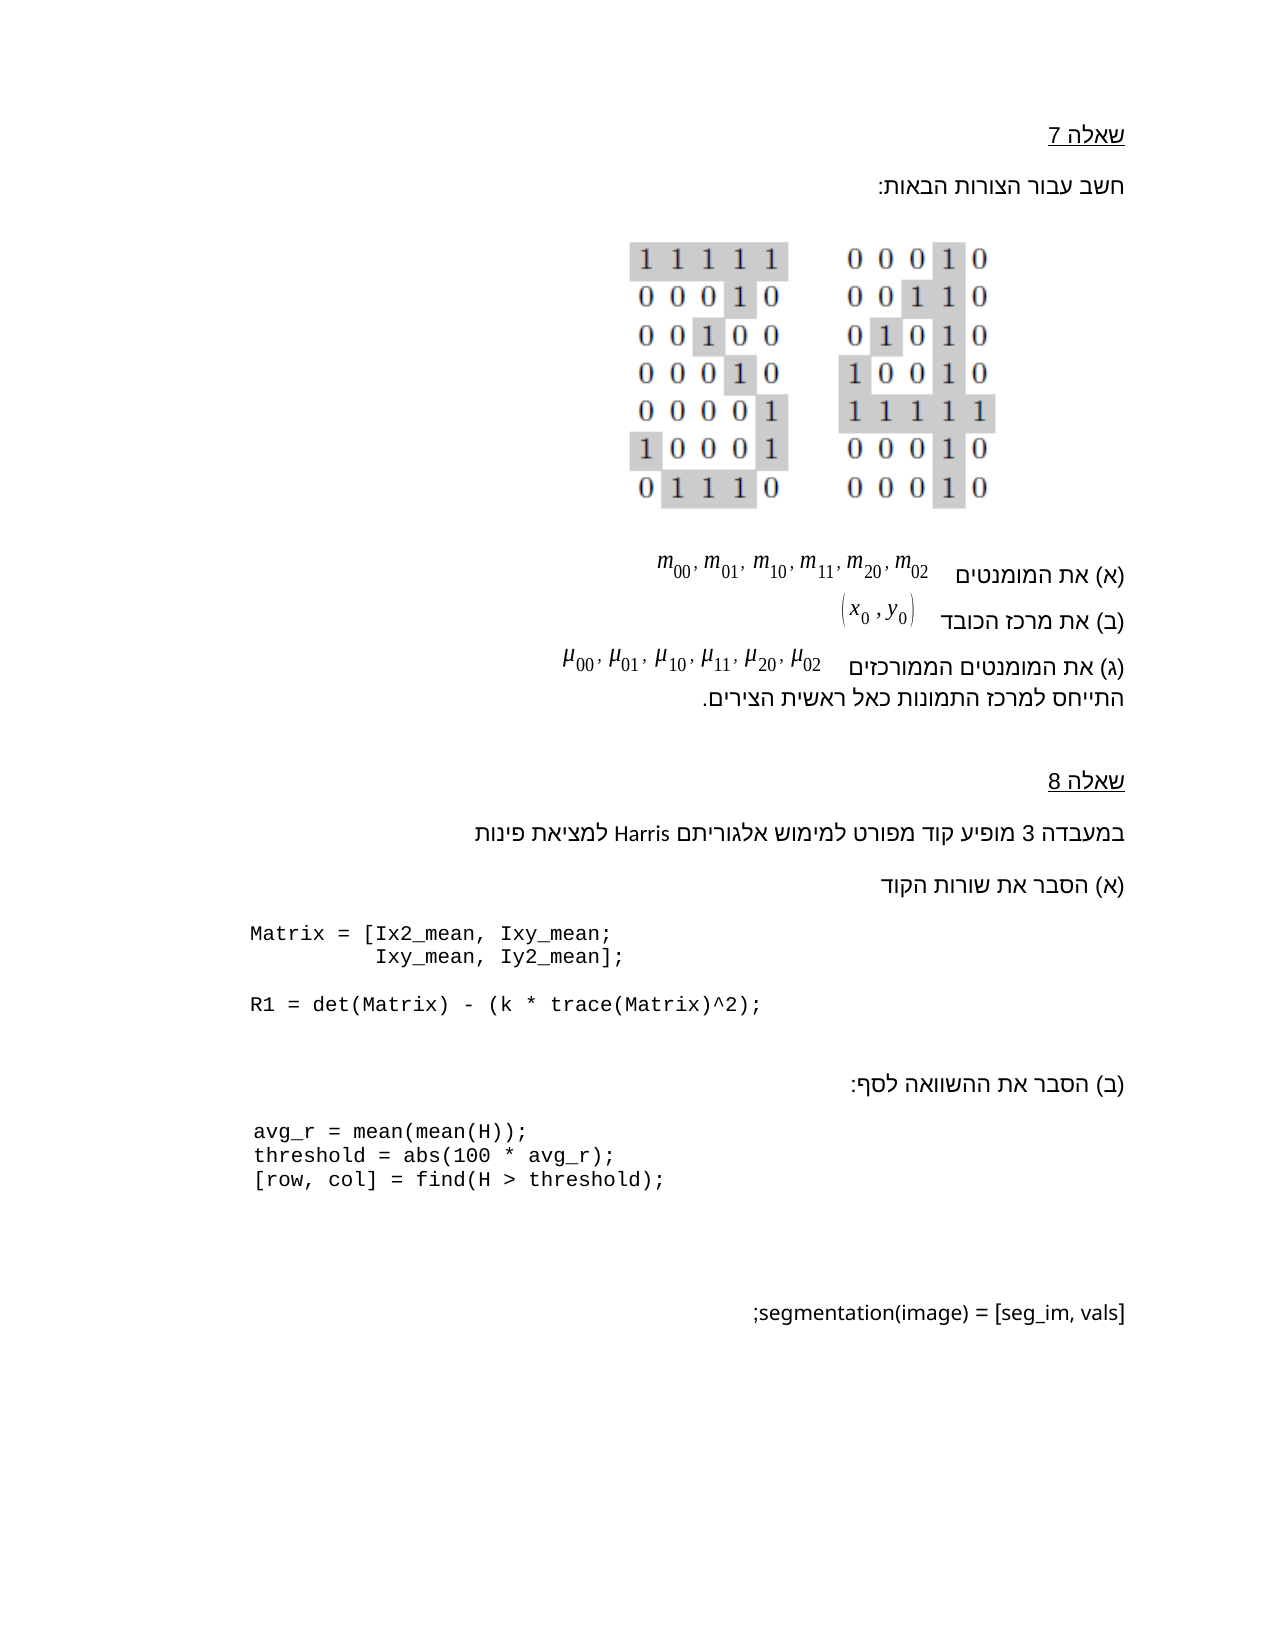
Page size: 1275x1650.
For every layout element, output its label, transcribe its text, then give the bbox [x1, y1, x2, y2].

text Matrix = [Ix2_mean, Ixy_mean; [150, 923, 1125, 947]
text (ב) את מרכז הכובד [150, 592, 1125, 634]
text avg_r = mean(mean(H)); [253, 1122, 1125, 1145]
text חשב עבור הצורות הבאות: [150, 173, 1125, 199]
text threshold = abs(100 * avg_r); [253, 1145, 1125, 1169]
text R1 = det(Matrix) - (k * trace(Matrix)^2); [150, 994, 1125, 1017]
text במעבדה 3 מופיע קוד מפורט למימוש אלגוריתם Harris למציאת פינות [150, 819, 1125, 847]
text שאלה 7 [150, 122, 1125, 148]
text (ב) הסבר את ההשוואה לסף: [150, 1071, 1125, 1097]
text (א) הסבר את שורות הקוד [150, 872, 1125, 898]
text שאלה 8 [150, 768, 1125, 794]
text התייחס למרכז התמונות כאל ראשית הצירים. [150, 684, 1125, 711]
text Ixy_mean, Iy2_mean]; [150, 947, 1125, 970]
text [seg_im, vals] = segmentation(image); [150, 1298, 1125, 1327]
text (א) את המומנטים [150, 546, 1125, 588]
text (ג) את המומנטים הממורכזים [150, 638, 1125, 681]
text [row, col] = find(H > threshold); [253, 1169, 1125, 1192]
